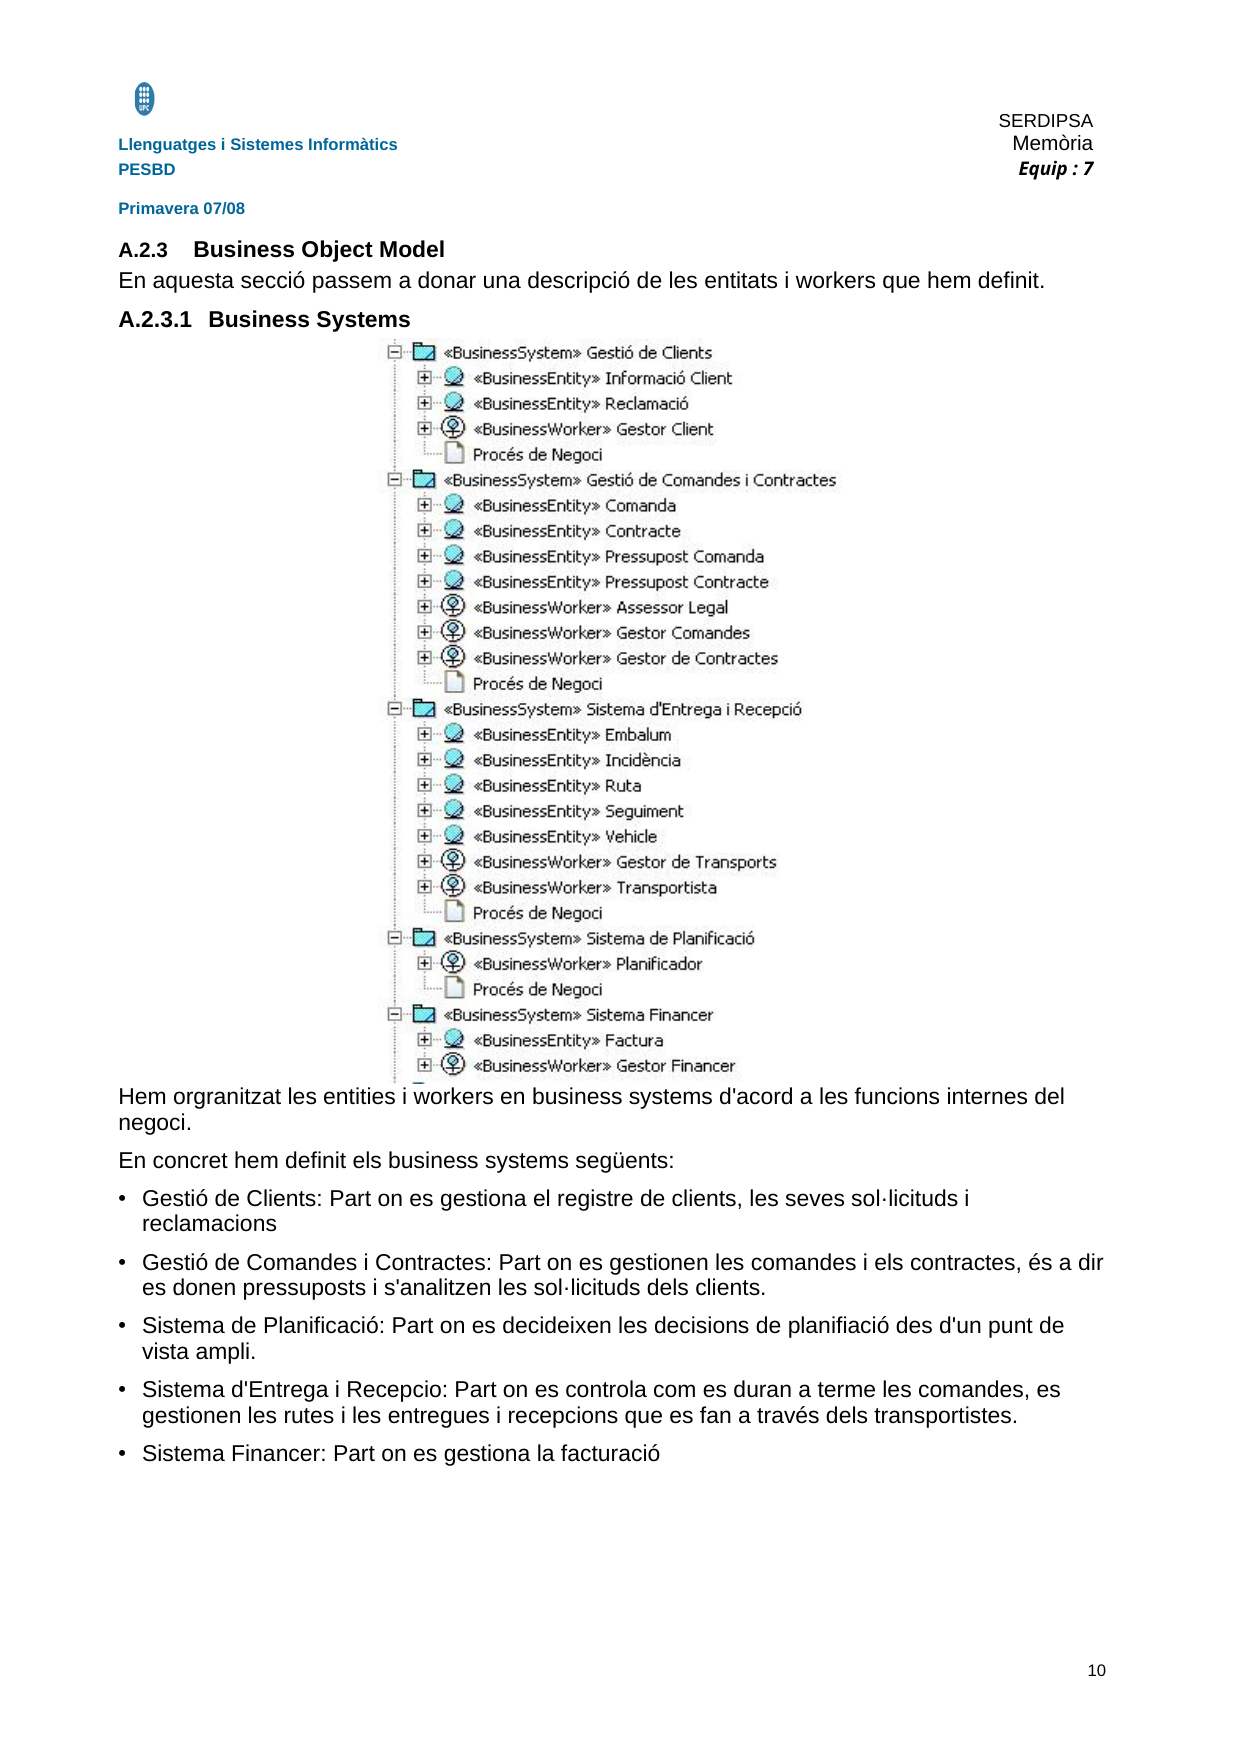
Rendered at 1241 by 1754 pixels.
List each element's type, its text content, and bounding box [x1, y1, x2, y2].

list Gestió de Comandes i Contractes: Part on es gestionen les comandes i els contractes, és a dir es donen pressuposts i s'analitzen les sol·licituds dels clients. [118, 1249, 1106, 1300]
subtitle Business Systems [118, 306, 1106, 332]
text Hem orgranitzat les entities i workers en business systems d'acord a les funcions internes del negoci. [118, 338, 1106, 1135]
picture [377, 338, 847, 1084]
subtitle Business Object Model [118, 236, 1106, 262]
list Sistema d'Entrega i Recepcio: Part on es controla com es duran a terme les comandes, es gestionen les rutes i les entregues i recepcions que es fan a través dels transportistes. [118, 1377, 1106, 1428]
text En concret hem definit els business systems següents: [118, 1147, 1106, 1173]
list Sistema Financer: Part on es gestiona la facturació [118, 1440, 1106, 1466]
list Sistema de Planificació: Part on es decideixen les decisions de planifiació des d'un punt de vista ampli. [118, 1313, 1106, 1364]
list Gestió de Clients: Part on es gestiona el registre de clients, les seves sol·licituds i reclamacions [118, 1185, 1106, 1237]
text En aquesta secció passem a donar una descripció de les entitats i workers que hem definit. [118, 268, 1106, 294]
